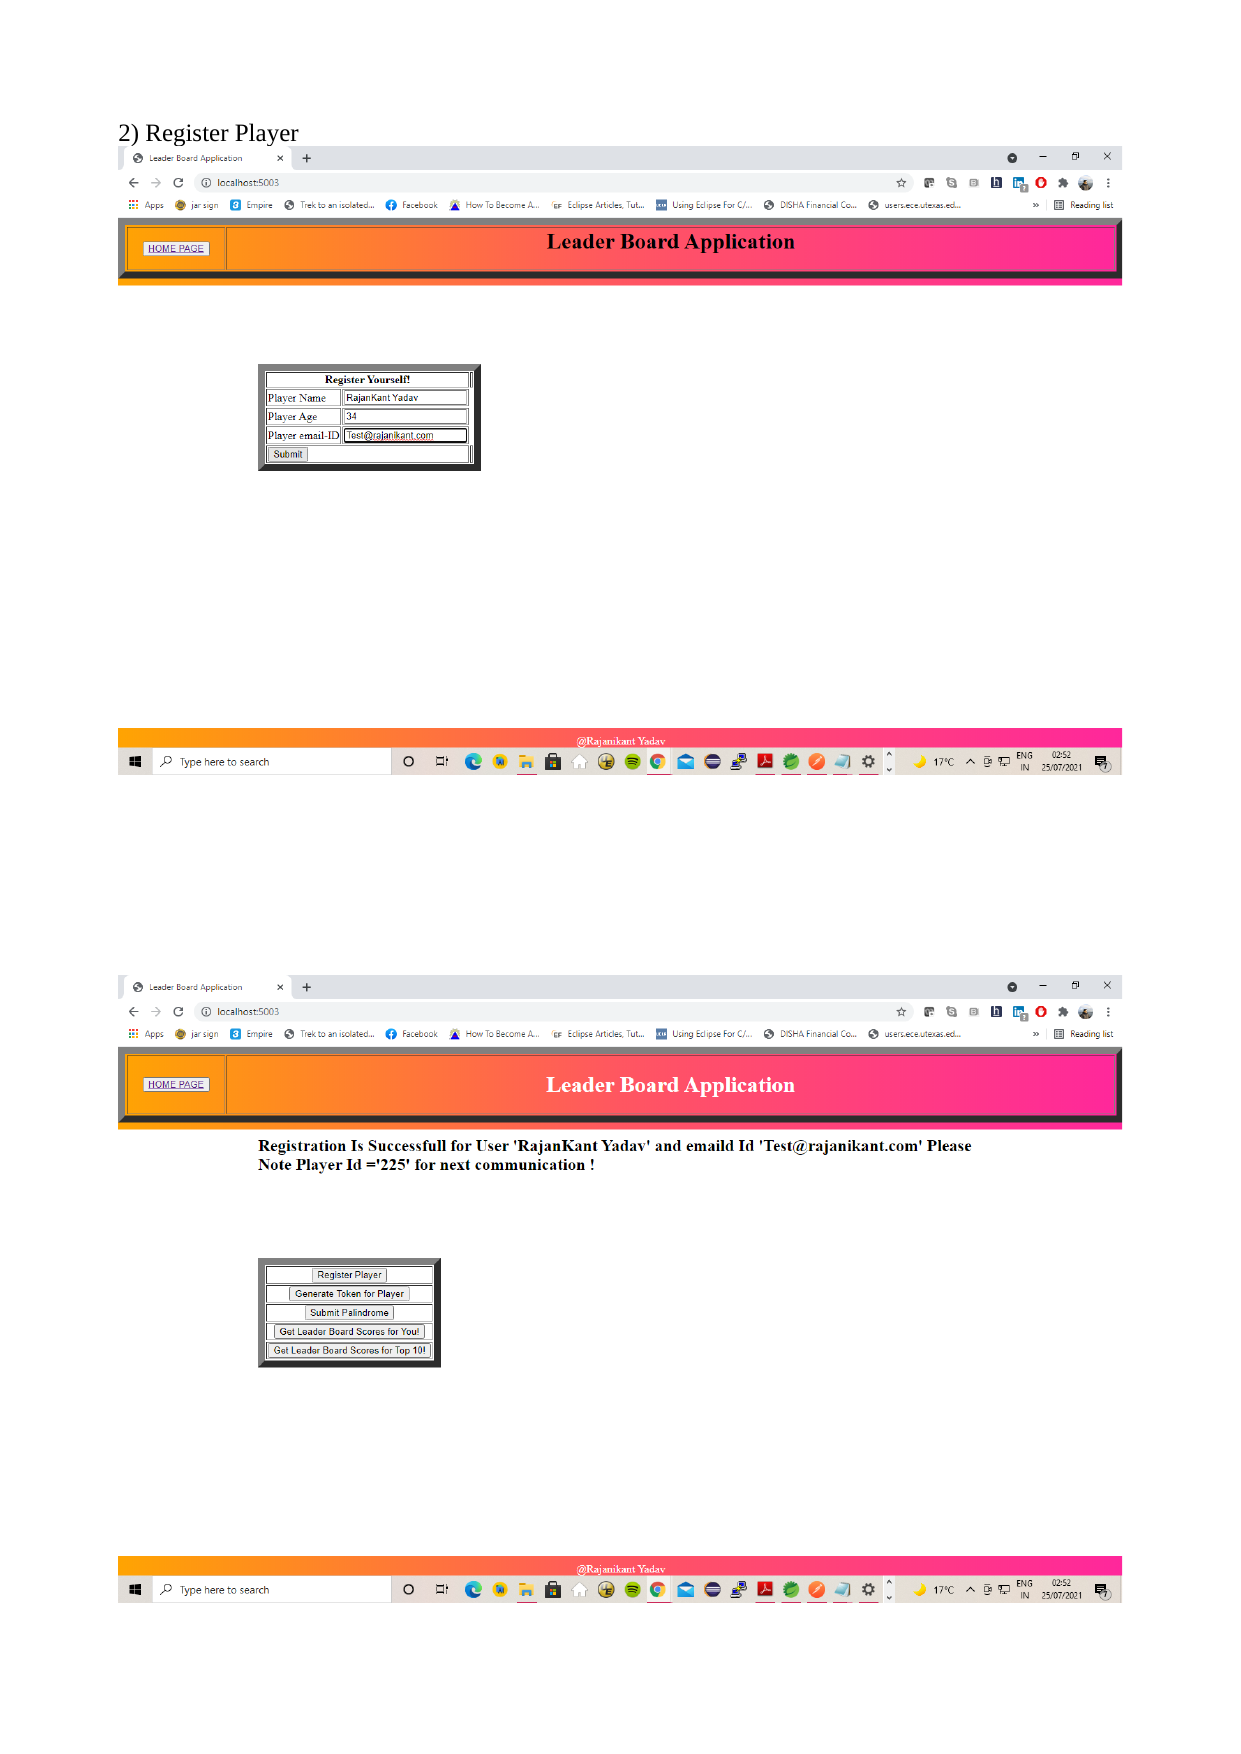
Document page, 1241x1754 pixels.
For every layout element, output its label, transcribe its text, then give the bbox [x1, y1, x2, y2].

picture [118, 146, 1123, 775]
picture [118, 975, 1123, 1603]
text 2) Register Player [118, 118, 1122, 146]
